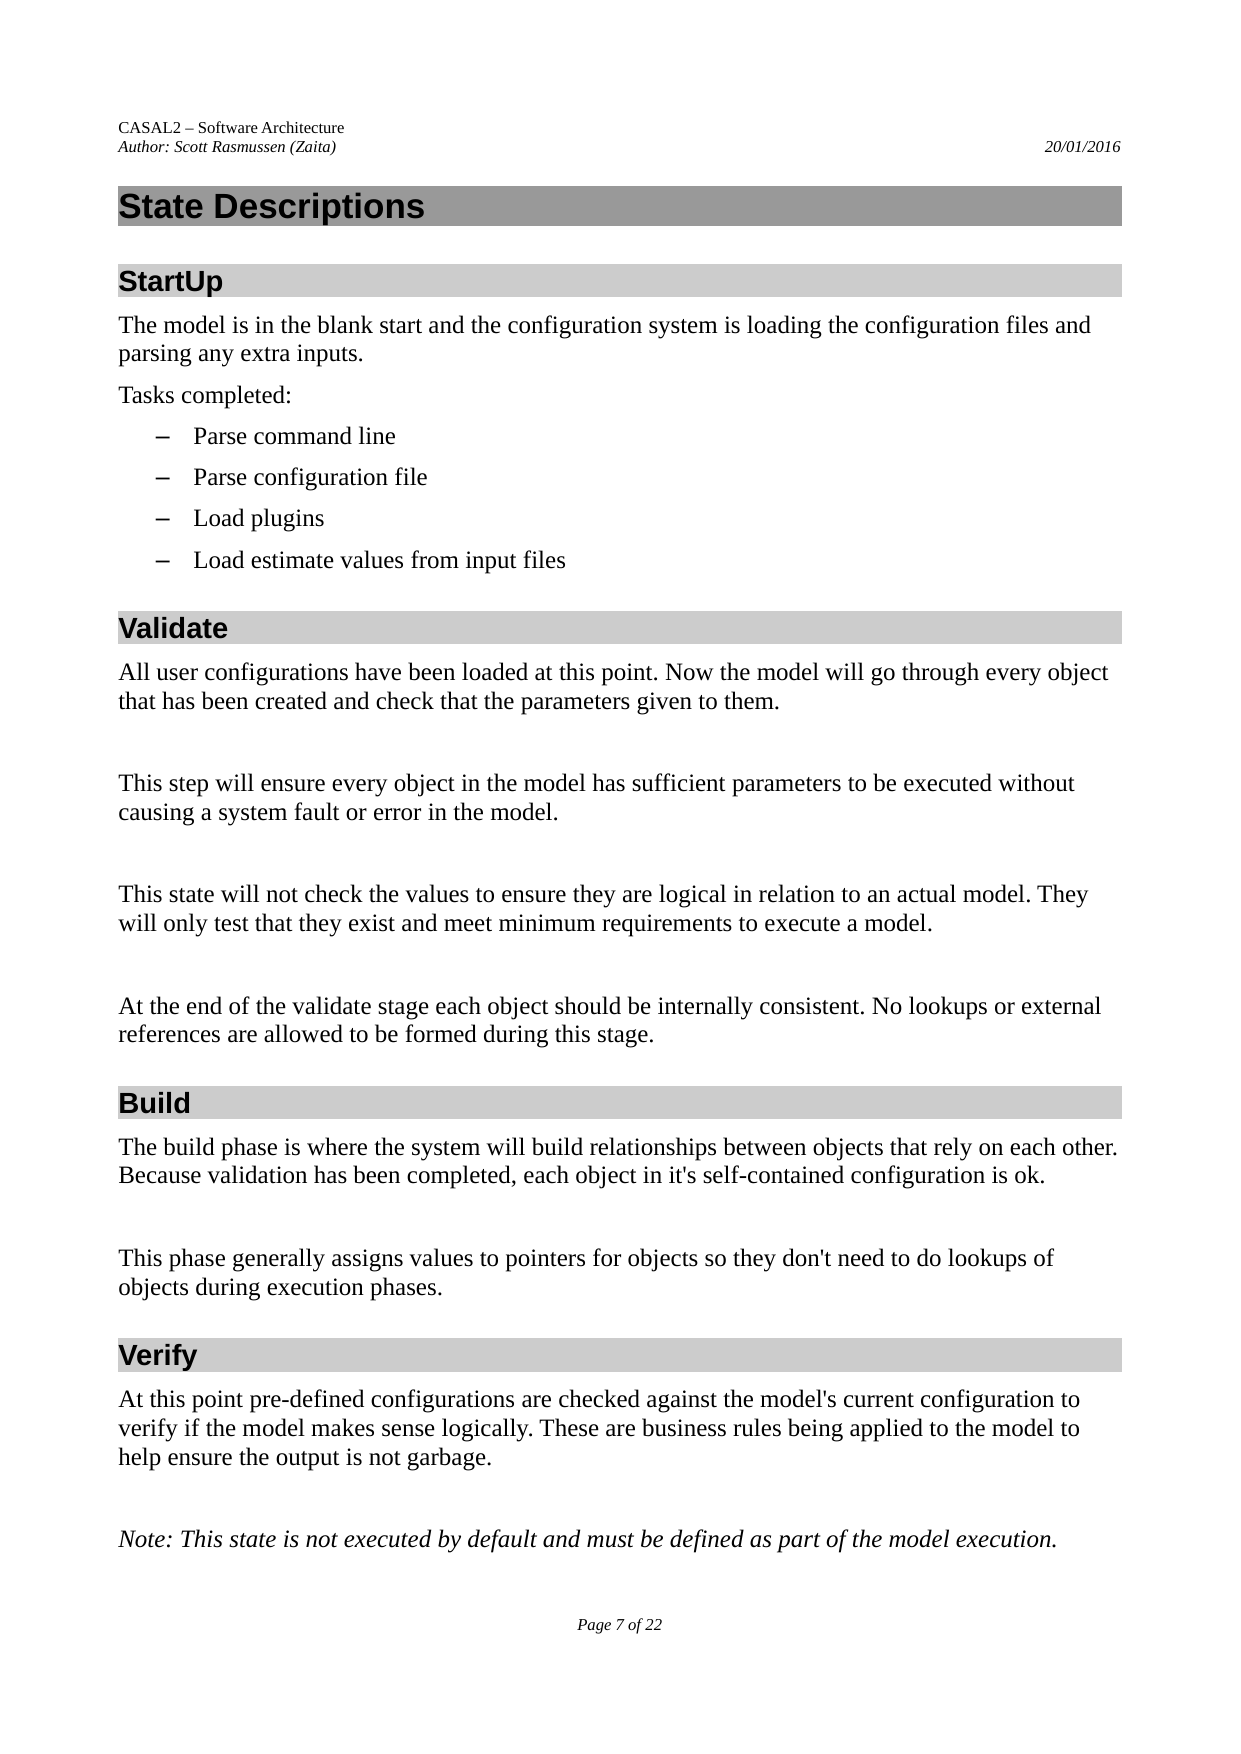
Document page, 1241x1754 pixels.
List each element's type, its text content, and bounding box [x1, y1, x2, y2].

subtitle Build [118, 1086, 1122, 1119]
text Tasks completed: [118, 380, 1122, 408]
subtitle Verify [118, 1338, 1122, 1372]
text The build phase is where the system will build relationships between objects that rely on each other. Because validation has been completed, each object in it's self-contained configuration is ok. [118, 1132, 1122, 1189]
text This phase generally assigns values to pointers for objects so they don't need to do lookups of objects during execution phases. [118, 1243, 1122, 1301]
text This state will not check the values to ensure they are logical in relation to an actual model. They will only test that they exist and meet minimum requirements to execute a model. [118, 879, 1122, 937]
text At the end of the validate stage each object should be internally consistent. No lookups or external references are allowed to be formed during this stage. [118, 991, 1122, 1048]
text Note: This state is not executed by default and must be defined as part of the model execution. [118, 1524, 1122, 1553]
text This step will ensure every object in the model has sufficient parameters to be executed without causing a system fault or error in the model. [118, 768, 1122, 826]
text All user configurations have been loaded at this point. Now the model will go through every object that has been created and check that the parameters given to them. [118, 657, 1122, 714]
list Load estimate values from input files [156, 545, 1122, 573]
text At this point pre-defined configurations are checked against the model's current configuration to verify if the model makes sense logically. These are business rules being applied to the model to help ensure the output is not garbage. [118, 1384, 1122, 1470]
list Parse command line [156, 421, 1122, 450]
list Load plugins [156, 503, 1122, 532]
list Parse configuration file [156, 462, 1122, 491]
text The model is in the blank start and the configuration system is loading the configuration files and parsing any extra inputs. [118, 310, 1122, 367]
subtitle Validate [118, 611, 1122, 644]
subtitle State Descriptions [118, 186, 1122, 226]
subtitle StartUp [118, 264, 1122, 297]
